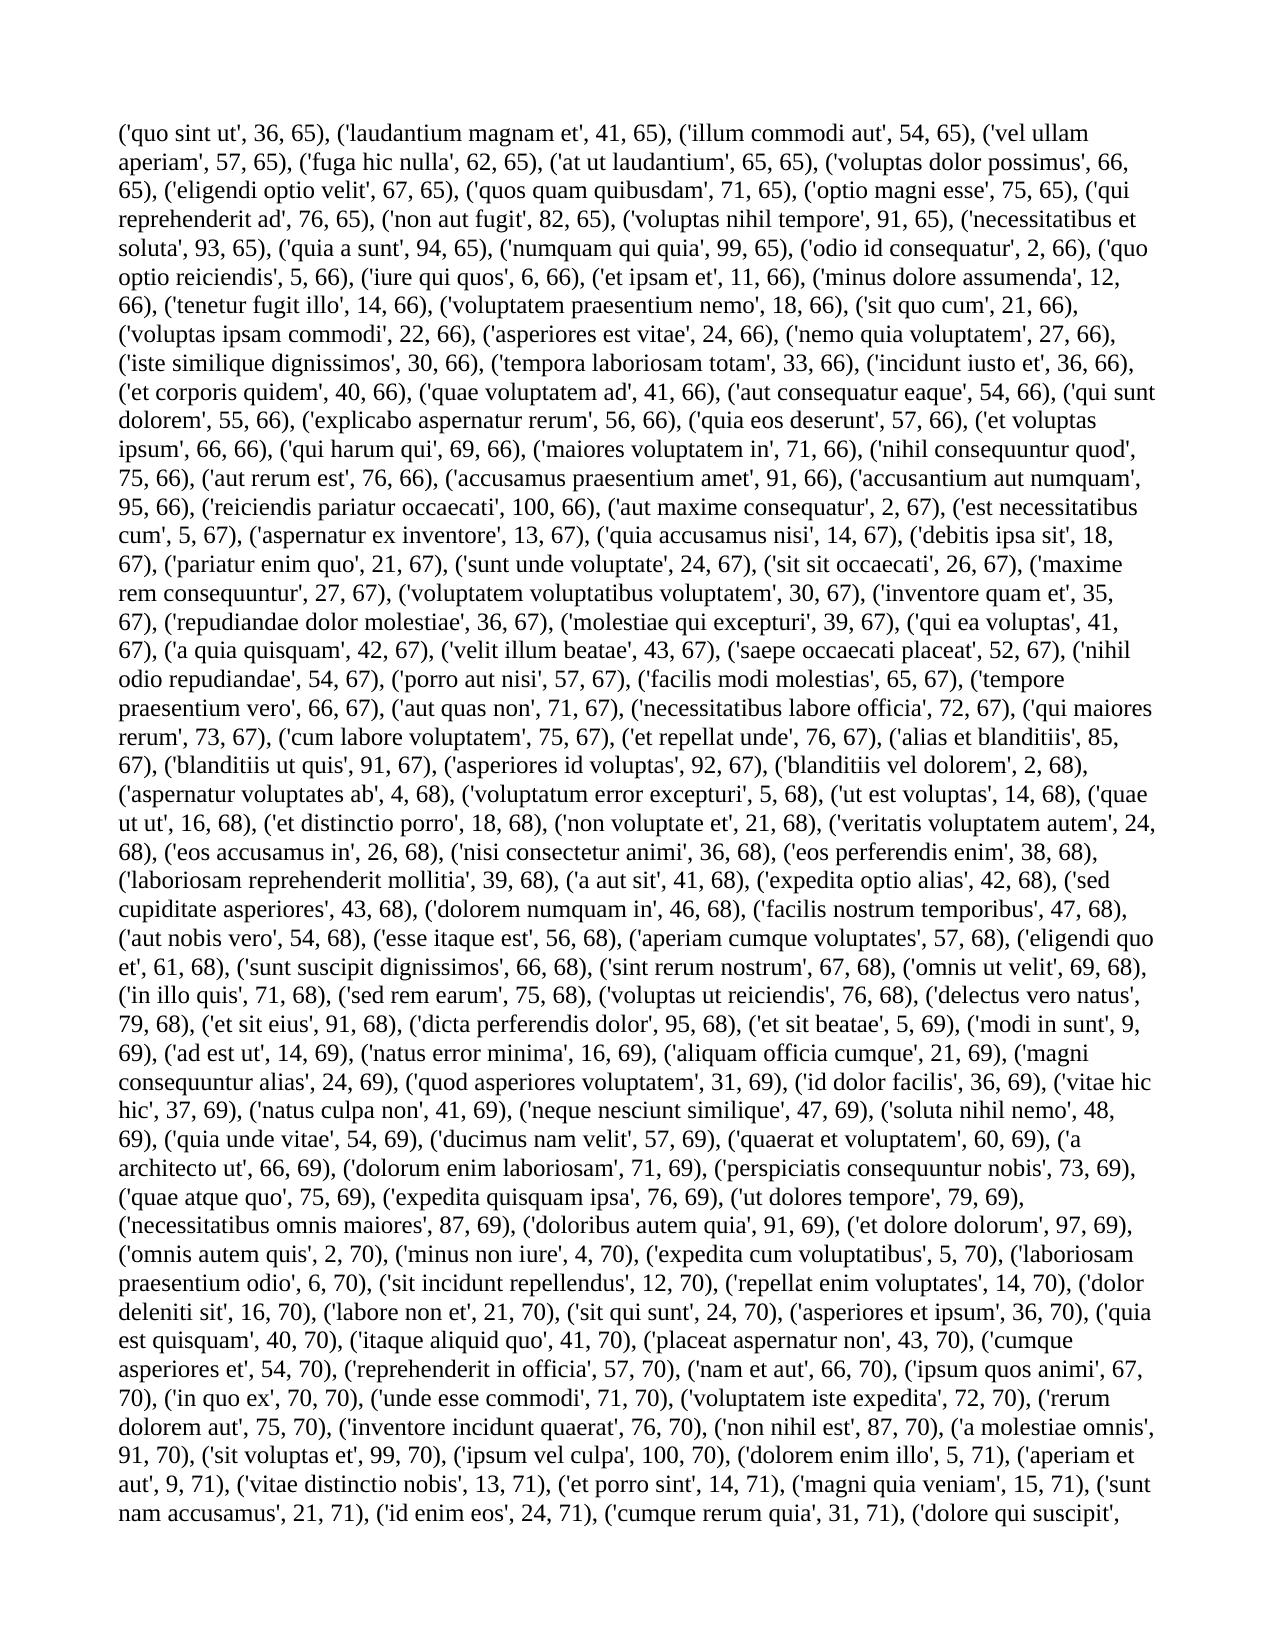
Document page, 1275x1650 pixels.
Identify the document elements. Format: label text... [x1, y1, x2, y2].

text ('quo sint ut', 36, 65), ('laudantium magnam et', 41, 65), ('illum commodi aut', 54, 65), ('vel ullam aperiam', 57, 65), ('fuga hic nulla', 62, 65), ('at ut laudantium', 65, 65), ('voluptas dolor possimus', 66, 65), ('eligendi optio velit', 67, 65), ('quos quam quibusdam', 71, 65), ('optio magni esse', 75, 65), ('qui reprehenderit ad', 76, 65), ('non aut fugit', 82, 65), ('voluptas nihil tempore', 91, 65), ('necessitatibus et soluta', 93, 65), ('quia a sunt', 94, 65), ('numquam qui quia', 99, 65), ('odio id consequatur', 2, 66), ('quo optio reiciendis', 5, 66), ('iure qui quos', 6, 66), ('et ipsam et', 11, 66), ('minus dolore assumenda', 12, 66), ('tenetur fugit illo', 14, 66), ('voluptatem praesentium nemo', 18, 66), ('sit quo cum', 21, 66), ('voluptas ipsam commodi', 22, 66), ('asperiores est vitae', 24, 66), ('nemo quia voluptatem', 27, 66), ('iste similique dignissimos', 30, 66), ('tempora laboriosam totam', 33, 66), ('incidunt iusto et', 36, 66), ('et corporis quidem', 40, 66), ('quae voluptatem ad', 41, 66), ('aut consequatur eaque', 54, 66), ('qui sunt dolorem', 55, 66), ('explicabo aspernatur rerum', 56, 66), ('quia eos deserunt', 57, 66), ('et voluptas ipsum', 66, 66), ('qui harum qui', 69, 66), ('maiores voluptatem in', 71, 66), ('nihil consequuntur quod', 75, 66), ('aut rerum est', 76, 66), ('accusamus praesentium amet', 91, 66), ('accusantium aut numquam', 95, 66), ('reiciendis pariatur occaecati', 100, 66), ('aut maxime consequatur', 2, 67), ('est necessitatibus cum', 5, 67), ('aspernatur ex inventore', 13, 67), ('quia accusamus nisi', 14, 67), ('debitis ipsa sit', 18, 67), ('pariatur enim quo', 21, 67), ('sunt unde voluptate', 24, 67), ('sit sit occaecati', 26, 67), ('maxime rem consequuntur', 27, 67), ('voluptatem voluptatibus voluptatem', 30, 67), ('inventore quam et', 35, 67), ('repudiandae dolor molestiae', 36, 67), ('molestiae qui excepturi', 39, 67), ('qui ea voluptas', 41, 67), ('a quia quisquam', 42, 67), ('velit illum beatae', 43, 67), ('saepe occaecati placeat', 52, 67), ('nihil odio repudiandae', 54, 67), ('porro aut nisi', 57, 67), ('facilis modi molestias', 65, 67), ('tempore praesentium vero', 66, 67), ('aut quas non', 71, 67), ('necessitatibus labore officia', 72, 67), ('qui maiores rerum', 73, 67), ('cum labore voluptatem', 75, 67), ('et repellat unde', 76, 67), ('alias et blanditiis', 85, 67), ('blanditiis ut quis', 91, 67), ('asperiores id voluptas', 92, 67), ('blanditiis vel dolorem', 2, 68), ('aspernatur voluptates ab', 4, 68), ('voluptatum error excepturi', 5, 68), ('ut est voluptas', 14, 68), ('quae ut ut', 16, 68), ('et distinctio porro', 18, 68), ('non voluptate et', 21, 68), ('veritatis voluptatem autem', 24, 68), ('eos accusamus in', 26, 68), ('nisi consectetur animi', 36, 68), ('eos perferendis enim', 38, 68), ('laboriosam reprehenderit mollitia', 39, 68), ('a aut sit', 41, 68), ('expedita optio alias', 42, 68), ('sed cupiditate asperiores', 43, 68), ('dolorem numquam in', 46, 68), ('facilis nostrum temporibus', 47, 68), ('aut nobis vero', 54, 68), ('esse itaque est', 56, 68), ('aperiam cumque voluptates', 57, 68), ('eligendi quo et', 61, 68), ('sunt suscipit dignissimos', 66, 68), ('sint rerum nostrum', 67, 68), ('omnis ut velit', 69, 68), ('in illo quis', 71, 68), ('sed rem earum', 75, 68), ('voluptas ut reiciendis', 76, 68), ('delectus vero natus', 79, 68), ('et sit eius', 91, 68), ('dicta perferendis dolor', 95, 68), ('et sit beatae', 5, 69), ('modi in sunt', 9, 69), ('ad est ut', 14, 69), ('natus error minima', 16, 69), ('aliquam officia cumque', 21, 69), ('magni consequuntur alias', 24, 69), ('quod asperiores voluptatem', 31, 69), ('id dolor facilis', 36, 69), ('vitae hic hic', 37, 69), ('natus culpa non', 41, 69), ('neque nesciunt similique', 47, 69), ('soluta nihil nemo', 48, 69), ('quia unde vitae', 54, 69), ('ducimus nam velit', 57, 69), ('quaerat et voluptatem', 60, 69), ('a architecto ut', 66, 69), ('dolorum enim laboriosam', 71, 69), ('perspiciatis consequuntur nobis', 73, 69), ('quae atque quo', 75, 69), ('expedita quisquam ipsa', 76, 69), ('ut dolores tempore', 79, 69), ('necessitatibus omnis maiores', 87, 69), ('doloribus autem quia', 91, 69), ('et dolore dolorum', 97, 69), ('omnis autem quis', 2, 70), ('minus non iure', 4, 70), ('expedita cum voluptatibus', 5, 70), ('laboriosam praesentium odio', 6, 70), ('sit incidunt repellendus', 12, 70), ('repellat enim voluptates', 14, 70), ('dolor deleniti sit', 16, 70), ('labore non et', 21, 70), ('sit qui sunt', 24, 70), ('asperiores et ipsum', 36, 70), ('quia est quisquam', 40, 70), ('itaque aliquid quo', 41, 70), ('placeat aspernatur non', 43, 70), ('cumque asperiores et', 54, 70), ('reprehenderit in officia', 57, 70), ('nam et aut', 66, 70), ('ipsum quos animi', 67, 70), ('in quo ex', 70, 70), ('unde esse commodi', 71, 70), ('voluptatem iste expedita', 72, 70), ('rerum dolorem aut', 75, 70), ('inventore incidunt quaerat', 76, 70), ('non nihil est', 87, 70), ('a molestiae omnis', 91, 70), ('sit voluptas et', 99, 70), ('ipsum vel culpa', 100, 70), ('dolorem enim illo', 5, 71), ('aperiam et aut', 9, 71), ('vitae distinctio nobis', 13, 71), ('et porro sint', 14, 71), ('magni quia veniam', 15, 71), ('sunt nam accusamus', 21, 71), ('id enim eos', 24, 71), ('cumque rerum quia', 31, 71), ('dolore qui suscipit', [118, 118, 1157, 1527]
